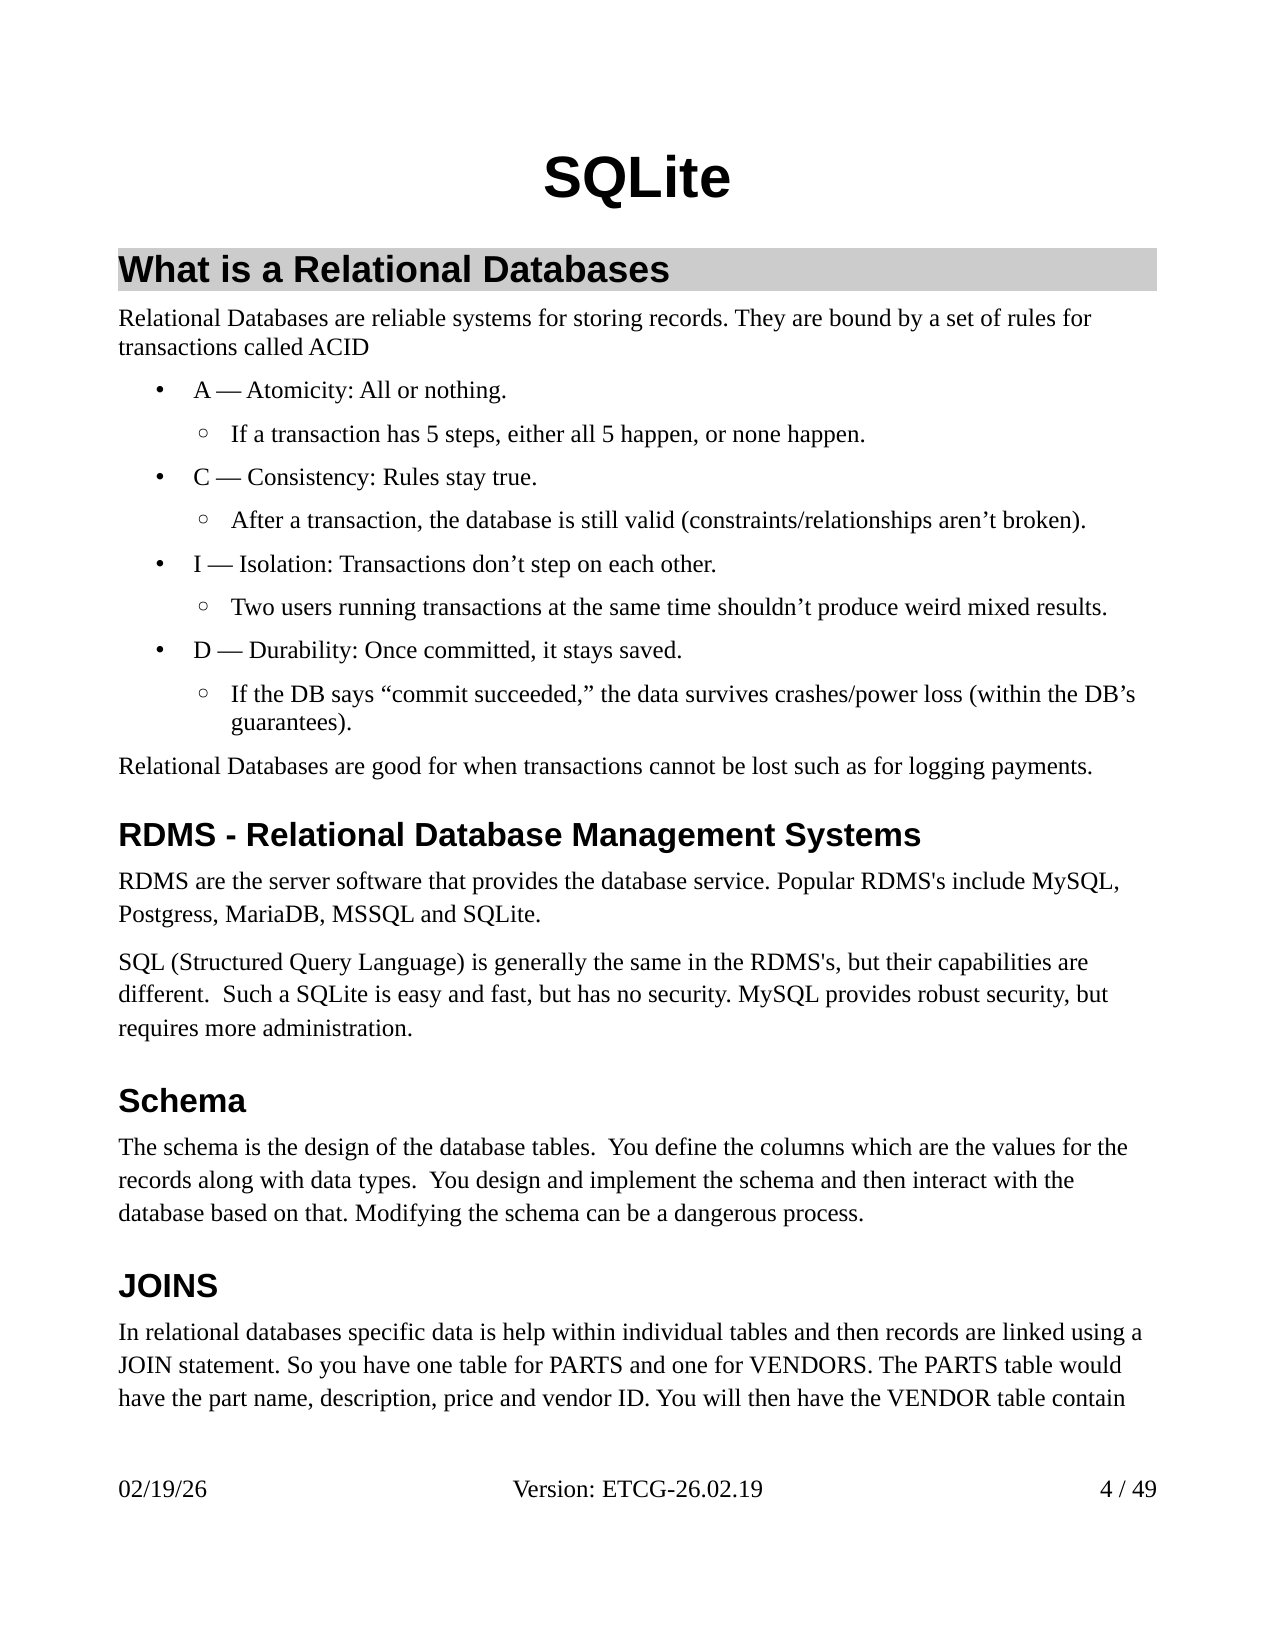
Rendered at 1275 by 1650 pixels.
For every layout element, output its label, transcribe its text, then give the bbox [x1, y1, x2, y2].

list D — Durability: Once committed, it stays saved. [156, 635, 1157, 664]
list If a transaction has 5 steps, either all 5 happen, or none happen. [193, 419, 1157, 447]
title SQLite [118, 143, 1157, 210]
list C — Consistency: Rules stay true. [156, 462, 1157, 491]
subtitle Schema [118, 1081, 1157, 1119]
list I — Isolation: Transactions don’t step on each other. [156, 549, 1157, 577]
text RDMS are the server software that provides the database service. Popular RDMS's include MySQL, Postgress, MariaDB, MSSQL and SQLite. [118, 866, 1157, 928]
text Relational Databases are good for when transactions cannot be lost such as for logging payments. [118, 751, 1157, 779]
text Relational Databases are reliable systems for storing records. They are bound by a set of rules for transactions called ACID [118, 303, 1157, 361]
list After a transaction, the database is still valid (constraints/relationships aren’t broken). [193, 505, 1157, 534]
text The schema is the design of the database tables. You define the columns which are the values for the records along with data types. You design and implement the schema and then interact with the database based on that. Modifying the schema can be a dangerous process. [118, 1132, 1157, 1227]
list A — Atomicity: All or nothing. [156, 375, 1157, 404]
list If the DB says “commit succeeded,” the data survives crashes/power loss (within the DB’s guarantees). [193, 679, 1157, 736]
subtitle What is a Relational Databases [118, 248, 1157, 291]
subtitle RDMS - Relational Database Management Systems [118, 815, 1157, 853]
list Two users running transactions at the same time shouldn’t produce weird mixed results. [193, 592, 1157, 621]
text In relational databases specific data is help within individual tables and then records are linked using a JOIN statement. So you have one table for PARTS and one for VENDORS. The PARTS table would have the part name, description, price and vendor ID. You will then have the VENDOR table contain [118, 1317, 1157, 1412]
subtitle JOINS [118, 1266, 1157, 1305]
text SQL (Structured Query Language) is generally the same in the RDMS's, but their capabilities are different. Such a SQLite is easy and fast, but has no security. MySQL provides robust security, but requires more administration. [118, 947, 1157, 1041]
